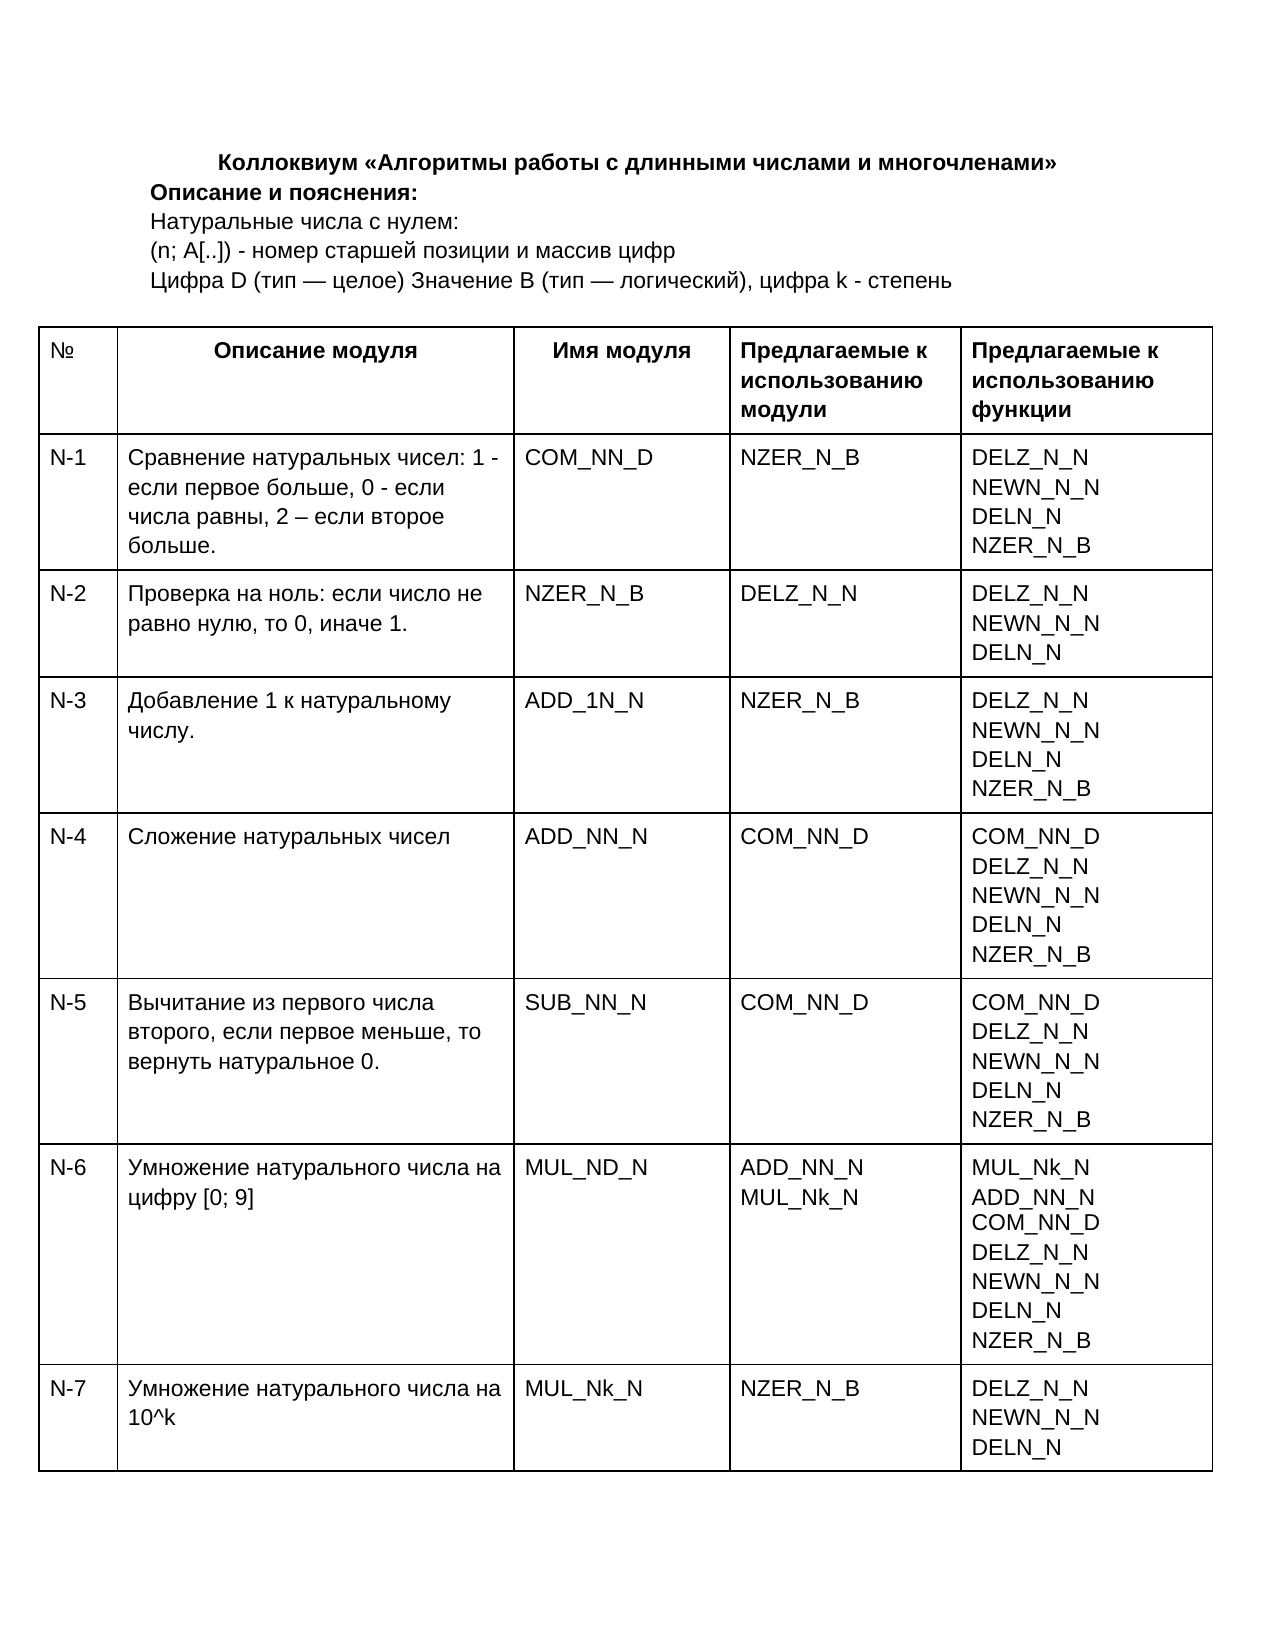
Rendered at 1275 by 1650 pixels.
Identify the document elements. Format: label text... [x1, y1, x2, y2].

table_cell N-7 [40, 1365, 117, 1470]
table_cell COM_NN_D [731, 814, 960, 978]
table_cell N-4 [40, 814, 117, 978]
table_cell Сложение натуральных чисел [118, 814, 513, 978]
table_cell DELZ_N_N NEWN_N_N DELN_N [962, 1365, 1212, 1470]
table_cell NZER_N_B [731, 678, 960, 812]
text Цифра D (тип — целое) Значение B (тип — логический), цифра k - степень [150, 267, 1125, 293]
table_cell NZER_N_B [731, 435, 960, 569]
text (n; A[..]) - номер старшей позиции и массив цифр [150, 238, 1125, 264]
table_cell Добавление 1 к натуральному числу. [118, 678, 513, 812]
table_cell COM_NN_D [515, 435, 729, 569]
table_cell ADD_NN_N MUL_Nk_N [731, 1145, 960, 1364]
table_cell MUL_ND_N [515, 1145, 729, 1364]
table_cell Вычитание из первого числа второго, если первое меньше, то вернуть натуральное 0. [118, 979, 513, 1143]
table_cell DELZ_N_N NEWN_N_N DELN_N NZER_N_B [962, 678, 1212, 812]
table_cell NZER_N_B [731, 1365, 960, 1470]
table_cell N-2 [40, 571, 117, 676]
table_cell Умножение натурального числа на 10^k [118, 1365, 513, 1470]
table_cell COM_NN_D DELZ_N_N NEWN_N_N DELN_N NZER_N_B [962, 979, 1212, 1143]
table_cell Проверка на ноль: если число не равно нулю, то 0, иначе 1. [118, 571, 513, 676]
table_header Имя модуля [515, 328, 729, 433]
table_cell DELZ_N_N [731, 571, 960, 676]
table_cell N-6 [40, 1145, 117, 1364]
table_header Предлагаемые к использованию функции [962, 328, 1212, 433]
table_cell N-5 [40, 979, 117, 1143]
table_cell NZER_N_B [515, 571, 729, 676]
table_header Предлагаемые к использованию модули [731, 328, 960, 433]
table_cell DELZ_N_N NEWN_N_N DELN_N NZER_N_B [962, 435, 1212, 569]
text Описание и пояснения: [150, 179, 1125, 205]
table_cell N-1 [40, 435, 117, 569]
table_cell MUL_Nk_N ADD_NN_N COM_NN_D DELZ_N_N NEWN_N_N DELN_N NZER_N_B [962, 1145, 1212, 1364]
table_cell DELZ_N_N NEWN_N_N DELN_N [962, 571, 1212, 676]
table_cell Умножение натурального числа на цифру [0; 9] [118, 1145, 513, 1364]
text Коллоквиум «Алгоритмы работы с длинными числами и многочленами» [150, 150, 1125, 176]
table_cell COM_NN_D DELZ_N_N NEWN_N_N DELN_N NZER_N_B [962, 814, 1212, 978]
table_cell N-3 [40, 678, 117, 812]
table_cell COM_NN_D [731, 979, 960, 1143]
table_cell SUB_NN_N [515, 979, 729, 1143]
table_cell ADD_NN_N [515, 814, 729, 978]
table_cell ADD_1N_N [515, 678, 729, 812]
table_header Описание модуля [118, 328, 513, 433]
text Натуральные числа с нулем: [150, 209, 1125, 234]
table_cell Сравнение натуральных чисел: 1 - если первое больше, 0 - если числа равны, 2 – если второе больше. [118, 435, 513, 569]
table_header № [40, 328, 117, 433]
table_cell MUL_Nk_N [515, 1365, 729, 1470]
